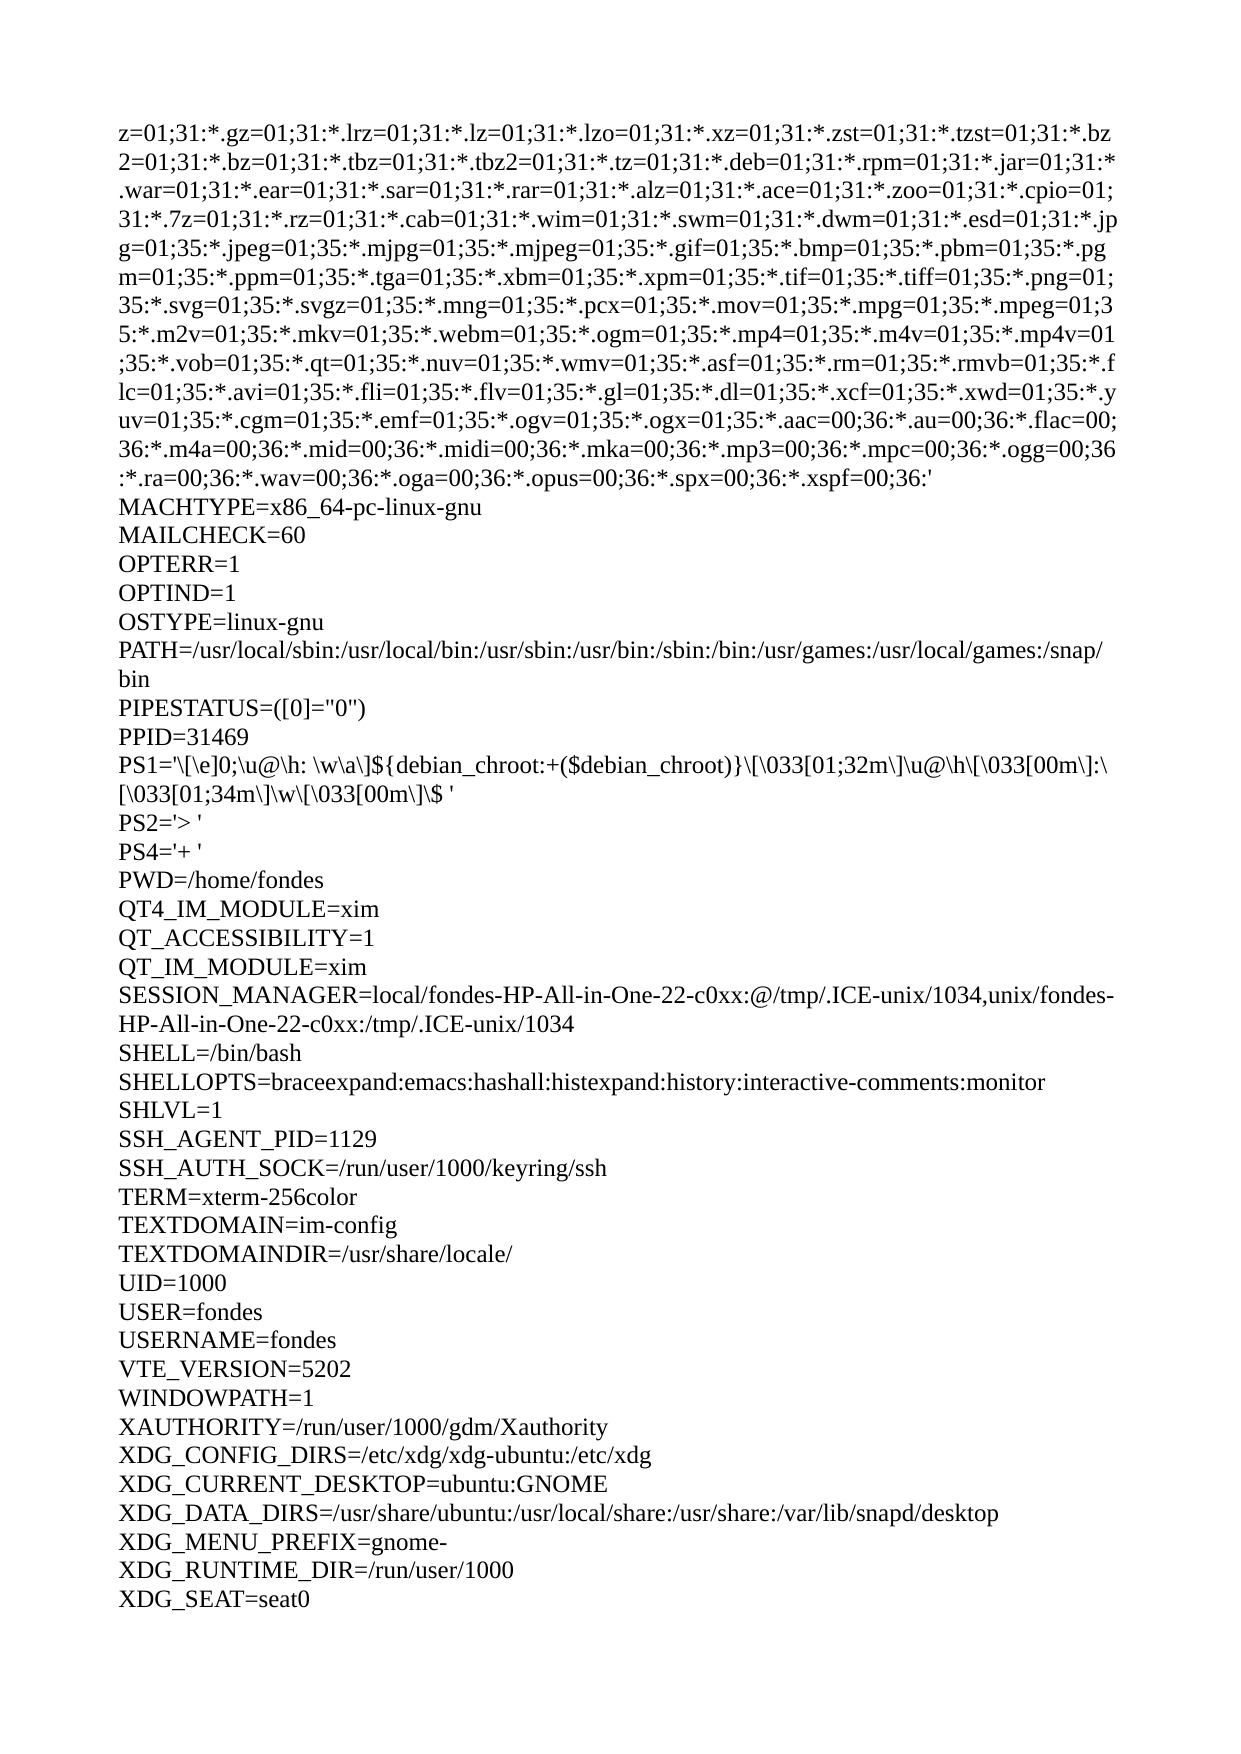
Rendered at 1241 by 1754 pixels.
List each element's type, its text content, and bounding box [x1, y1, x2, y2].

text WINDOWPATH=1 [118, 1383, 1122, 1412]
text z=01;31:*.gz=01;31:*.lrz=01;31:*.lz=01;31:*.lzo=01;31:*.xz=01;31:*.zst=01;31:*.tzst=01;31:*.bz2=01;31:*.bz=01;31:*.tbz=01;31:*.tbz2=01;31:*.tz=01;31:*.deb=01;31:*.rpm=01;31:*.jar=01;31:*.war=01;31:*.ear=01;31:*.sar=01;31:*.rar=01;31:*.alz=01;31:*.ace=01;31:*.zoo=01;31:*.cpio=01;31:*.7z=01;31:*.rz=01;31:*.cab=01;31:*.wim=01;31:*.swm=01;31:*.dwm=01;31:*.esd=01;31:*.jpg=01;35:*.jpeg=01;35:*.mjpg=01;35:*.mjpeg=01;35:*.gif=01;35:*.bmp=01;35:*.pbm=01;35:*.pgm=01;35:*.ppm=01;35:*.tga=01;35:*.xbm=01;35:*.xpm=01;35:*.tif=01;35:*.tiff=01;35:*.png=01;35:*.svg=01;35:*.svgz=01;35:*.mng=01;35:*.pcx=01;35:*.mov=01;35:*.mpg=01;35:*.mpeg=01;35:*.m2v=01;35:*.mkv=01;35:*.webm=01;35:*.ogm=01;35:*.mp4=01;35:*.m4v=01;35:*.mp4v=01;35:*.vob=01;35:*.qt=01;35:*.nuv=01;35:*.wmv=01;35:*.asf=01;35:*.rm=01;35:*.rmvb=01;35:*.flc=01;35:*.avi=01;35:*.fli=01;35:*.flv=01;35:*.gl=01;35:*.dl=01;35:*.xcf=01;35:*.xwd=01;35:*.yuv=01;35:*.cgm=01;35:*.emf=01;35:*.ogv=01;35:*.ogx=01;35:*.aac=00;36:*.au=00;36:*.flac=00;36:*.m4a=00;36:*.mid=00;36:*.midi=00;36:*.mka=00;36:*.mp3=00;36:*.mpc=00;36:*.ogg=00;36:*.ra=00;36:*.wav=00;36:*.oga=00;36:*.opus=00;36:*.spx=00;36:*.xspf=00;36:' [118, 118, 1122, 492]
text XDG_SEAT=seat0 [118, 1584, 1122, 1613]
text XDG_MENU_PREFIX=gnome- [118, 1527, 1122, 1556]
text MACHTYPE=x86_64-pc-linux-gnu [118, 492, 1122, 521]
text XDG_DATA_DIRS=/usr/share/ubuntu:/usr/local/share:/usr/share:/var/lib/snapd/desktop [118, 1498, 1122, 1527]
text OPTERR=1 [118, 549, 1122, 578]
text PS4='+ ' [118, 837, 1122, 866]
text MAILCHECK=60 [118, 521, 1122, 549]
text XDG_CONFIG_DIRS=/etc/xdg/xdg-ubuntu:/etc/xdg [118, 1441, 1122, 1469]
text XDG_CURRENT_DESKTOP=ubuntu:GNOME [118, 1469, 1122, 1498]
text UID=1000 [118, 1268, 1122, 1297]
text XAUTHORITY=/run/user/1000/gdm/Xauthority [118, 1412, 1122, 1441]
text VTE_VERSION=5202 [118, 1354, 1122, 1383]
text PS2='> ' [118, 808, 1122, 837]
text PPID=31469 [118, 722, 1122, 751]
text TERM=xterm-256color [118, 1182, 1122, 1211]
text SSH_AGENT_PID=1129 [118, 1124, 1122, 1153]
text PIPESTATUS=([0]="0") [118, 693, 1122, 722]
text PWD=/home/fondes [118, 866, 1122, 894]
text SESSION_MANAGER=local/fondes-HP-All-in-One-22-c0xx:@/tmp/.ICE-unix/1034,unix/fondes-HP-All-in-One-22-c0xx:/tmp/.ICE-unix/1034 [118, 981, 1122, 1038]
text PATH=/usr/local/sbin:/usr/local/bin:/usr/sbin:/usr/bin:/sbin:/bin:/usr/games:/usr/local/games:/snap/bin [118, 636, 1122, 693]
text OSTYPE=linux-gnu [118, 607, 1122, 636]
text PS1='\[\e]0;\u@\h: \w\a\]${debian_chroot:+($debian_chroot)}\[\033[01;32m\]\u@\h\[\033[00m\]:\[\033[01;34m\]\w\[\033[00m\]\$ ' [118, 751, 1122, 808]
text QT4_IM_MODULE=xim [118, 894, 1122, 923]
text OPTIND=1 [118, 578, 1122, 607]
text TEXTDOMAINDIR=/usr/share/locale/ [118, 1239, 1122, 1268]
text SHLVL=1 [118, 1096, 1122, 1124]
text USER=fondes [118, 1297, 1122, 1326]
text QT_ACCESSIBILITY=1 [118, 923, 1122, 952]
text SSH_AUTH_SOCK=/run/user/1000/keyring/ssh [118, 1153, 1122, 1182]
text USERNAME=fondes [118, 1326, 1122, 1354]
text TEXTDOMAIN=im-config [118, 1211, 1122, 1239]
text QT_IM_MODULE=xim [118, 952, 1122, 981]
text SHELLOPTS=braceexpand:emacs:hashall:histexpand:history:interactive-comments:monitor [118, 1067, 1122, 1096]
text SHELL=/bin/bash [118, 1038, 1122, 1067]
text XDG_RUNTIME_DIR=/run/user/1000 [118, 1556, 1122, 1584]
